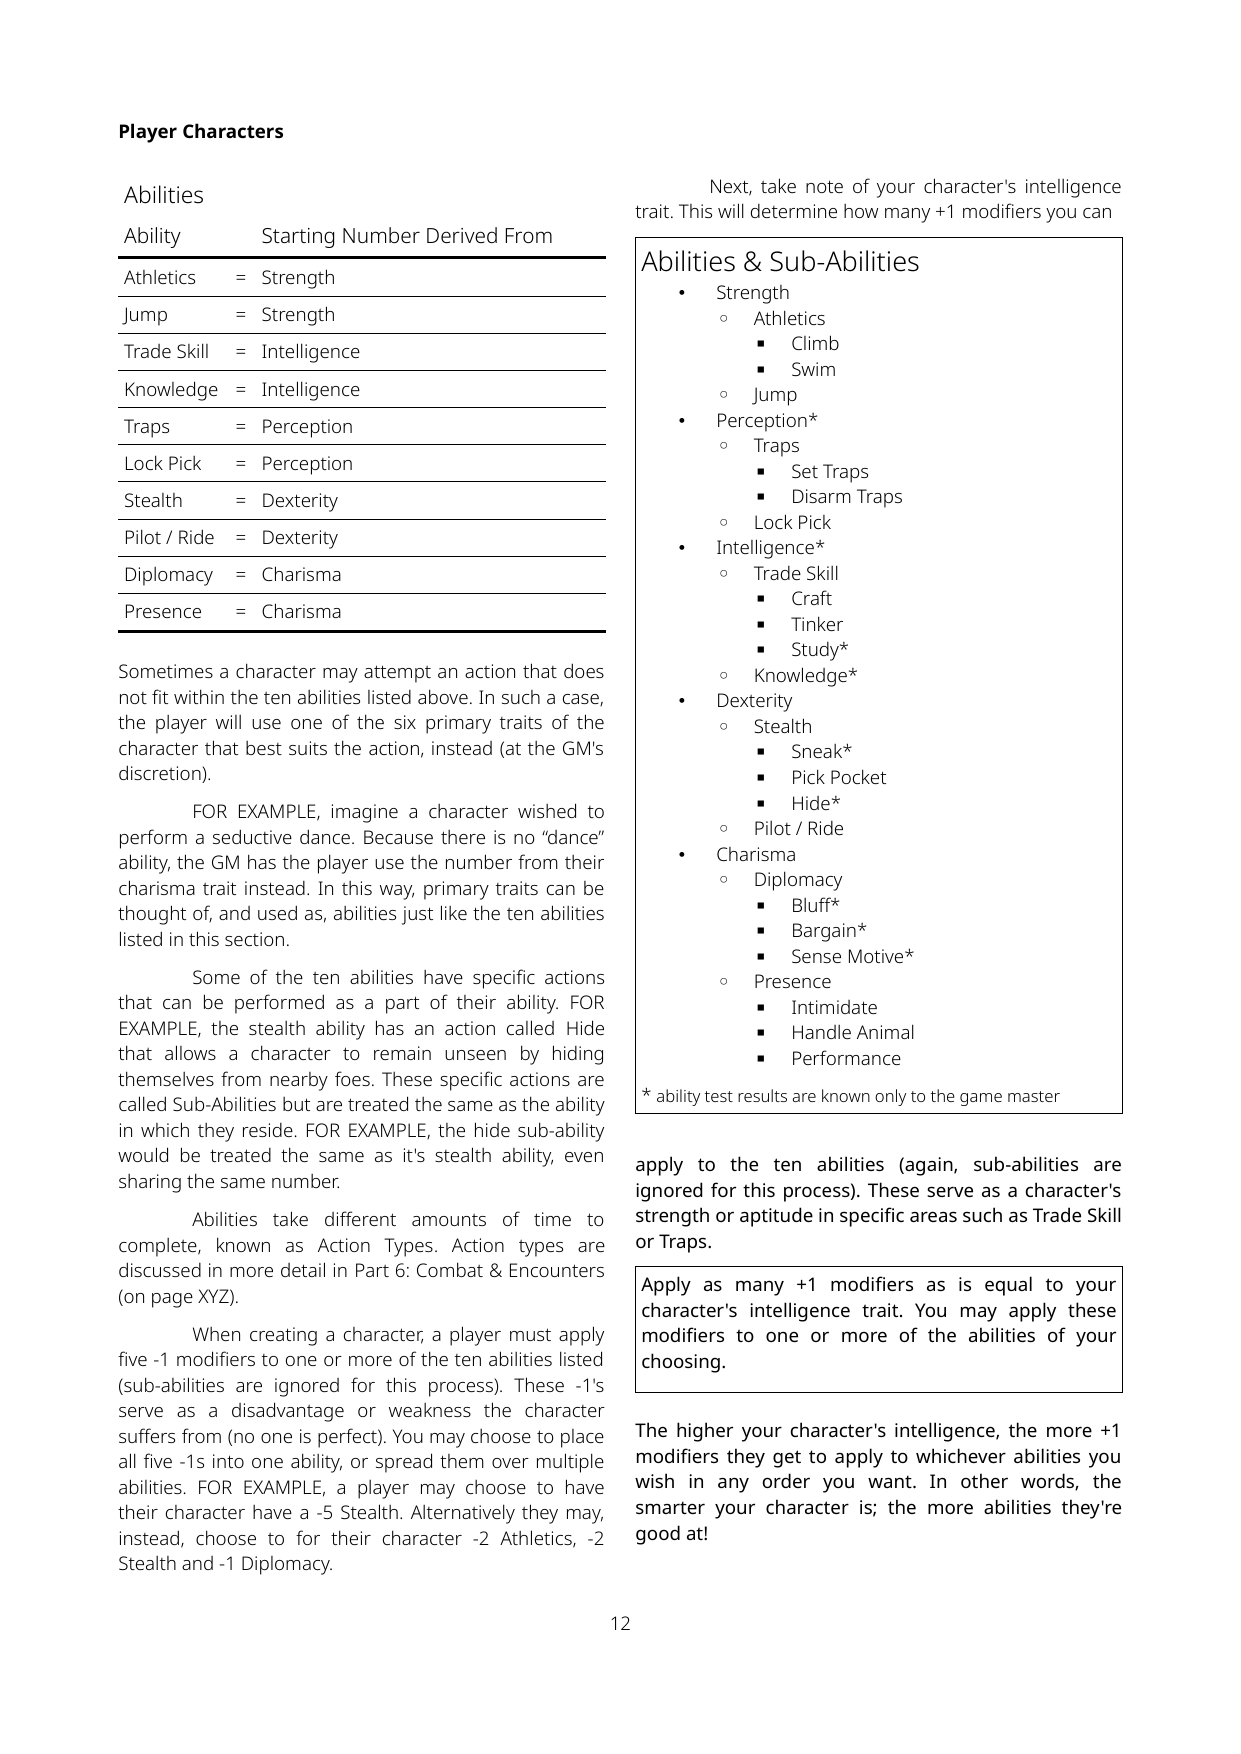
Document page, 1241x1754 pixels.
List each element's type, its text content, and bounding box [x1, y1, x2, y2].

table_cell Strength [256, 259, 606, 296]
table_cell = [226, 297, 256, 333]
table_cell Dexterity [256, 520, 606, 556]
table_cell Athletics [118, 259, 226, 296]
table_cell Pilot / Ride [118, 520, 226, 556]
text FOR EXAMPLE, imagine a character wished to perform a seductive dance. Because there is no “dance” ability, the GM has the player use the number from their charisma trait instead. In this way, primary traits can be thought of, and used as, abilities just like the ten abilities listed in this section. [118, 798, 605, 952]
table_cell = [226, 557, 256, 593]
table_cell = [226, 594, 256, 630]
text Abilities take different amounts of time to complete, known as Action Types. Action types are discussed in more detail in Part 6: Combat & Encounters (on page XYZ). [118, 1206, 605, 1308]
table_cell Lock Pick [118, 445, 226, 481]
table_cell Dexterity [256, 482, 606, 518]
table_cell Ability [118, 216, 226, 256]
table_cell = [226, 482, 256, 518]
table_cell * ability test results are known only to the game master [636, 1076, 1122, 1113]
table_cell Charisma [256, 594, 606, 630]
table_cell Stealth [118, 482, 226, 518]
table_cell Traps [118, 408, 226, 444]
table_cell Perception [256, 445, 606, 481]
text When creating a character, a player must apply five -1 modifiers to one or more of the ten abilities listed (sub-abilities are ignored for this process). These -1's serve as a disadvantage or weakness the character suffers from (no one is perfect). You may choose to place all five -1s into one ability, or spread them over multiple abilities. FOR EXAMPLE, a player may choose to have their character have a -5 Stealth. Alternatively they may, instead, choose to for their character -2 Athletics, -2 Stealth and -1 Diplomacy. [118, 1321, 605, 1576]
table_cell Diplomacy [118, 557, 226, 593]
table_cell Starting Number Derived From [256, 216, 606, 256]
text Some of the ten abilities have specific actions that can be performed as a part of their ability. FOR EXAMPLE, the stealth ability has an action called Hide that allows a character to remain unseen by hiding themselves from nearby foes. These specific actions are called Sub-Abilities but are treated the same as the ability in which they reside. FOR EXAMPLE, the hide sub-ability would be treated the same as it's stealth ability, even sharing the same number. [118, 964, 605, 1194]
table_cell Knowledge [118, 371, 226, 407]
table_cell Jump [118, 297, 226, 333]
table_cell = [226, 520, 256, 556]
text apply to the ten abilities (again, sub-abilities are ignored for this process). These serve as a character's strength or aptitude in specific areas such as Trade Skill or Traps. [635, 1151, 1122, 1253]
table_cell Perception [256, 408, 606, 444]
table_cell Presence [118, 594, 226, 630]
text Next, take note of your character's intelligence trait. This will determine how many +1 modifiers you can [635, 173, 1122, 224]
table_header Apply as many +1 modifiers as is equal to your character's intelligence trait. You may apply these modifiers to one or more of the abilities of your choosing. [636, 1267, 1122, 1392]
text Sometimes a character may attempt an action that does not fit within the ten abilities listed above. In such a case, the player will use one of the six primary traits of the character that best suits the action, instead (at the GM's discretion). [118, 633, 605, 786]
table_header Abilities & Sub-Abilities Strength Athletics Climb Swim Jump Perception* Traps Set Traps Disarm Traps Lock Pick Intelligence* Trade Skill Craft Tinker Study* Knowledge* Dexterity Stealth Sneak* Pick Pocket Hide* Pilot / Ride Charisma Diplomacy Bluff* Bargain* Sense Motive* Presence Intimidate Handle Animal Performance [636, 238, 1122, 1076]
table_cell = [226, 445, 256, 481]
table_cell [226, 216, 256, 256]
table_cell = [226, 371, 256, 407]
table_cell Intelligence [256, 334, 606, 370]
table_cell = [226, 259, 256, 296]
table_header Abilities [118, 173, 606, 216]
table_cell Intelligence [256, 371, 606, 407]
table_cell Trade Skill [118, 334, 226, 370]
table_cell Charisma [256, 557, 606, 593]
table_cell = [226, 334, 256, 370]
text The higher your character's intelligence, the more +1 modifiers they get to apply to whichever abilities you wish in any order you want. In other words, the smarter your character is; the more abilities they're good at! [635, 1393, 1122, 1545]
table_cell = [226, 408, 256, 444]
table_cell Strength [256, 297, 606, 333]
